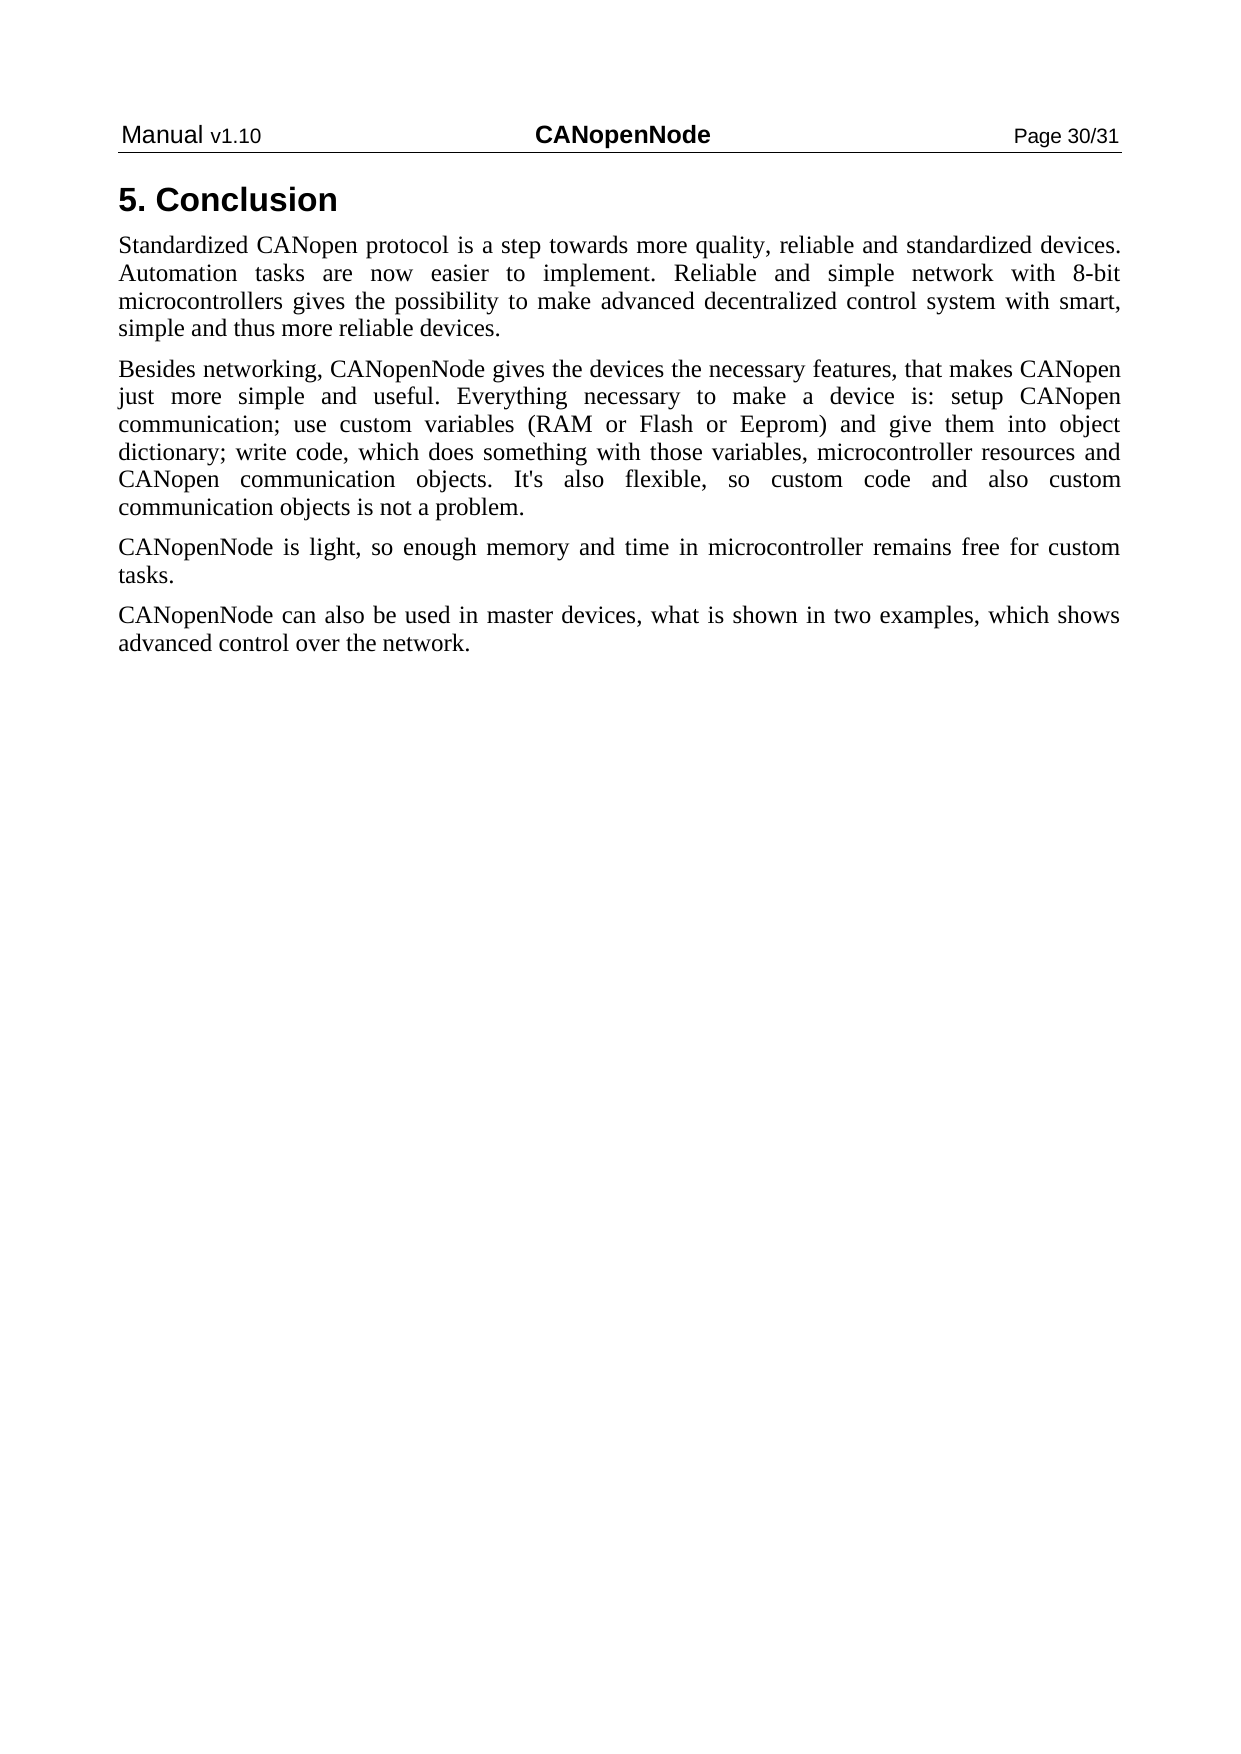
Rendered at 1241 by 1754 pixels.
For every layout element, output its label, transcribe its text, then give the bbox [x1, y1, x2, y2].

text Besides networking, CANopenNode gives the devices the necessary features, that makes CANopen just more simple and useful. Everything necessary to make a device is: setup CANopen communication; use custom variables (RAM or Flash or Eeprom) and give them into object dictionary; write code, which does something with those variables, microcontroller resources and CANopen communication objects. It's also flexible, so custom code and also custom communication objects is not a problem. [118, 355, 1122, 521]
text CANopenNode is light, so enough memory and time in microcontroller remains free for custom tasks. [118, 533, 1122, 589]
text CANopenNode can also be used in master devices, what is shown in two examples, which shows advanced control over the network. [118, 601, 1122, 657]
subtitle 5. Conclusion [118, 182, 1122, 219]
text Standardized CANopen protocol is a step towards more quality, reliable and standardized devices. Automation tasks are now easier to implement. Reliable and simple network with 8-bit microcontrollers gives the possibility to make advanced decentralized control system with smart, simple and thus more reliable devices. [118, 231, 1122, 342]
